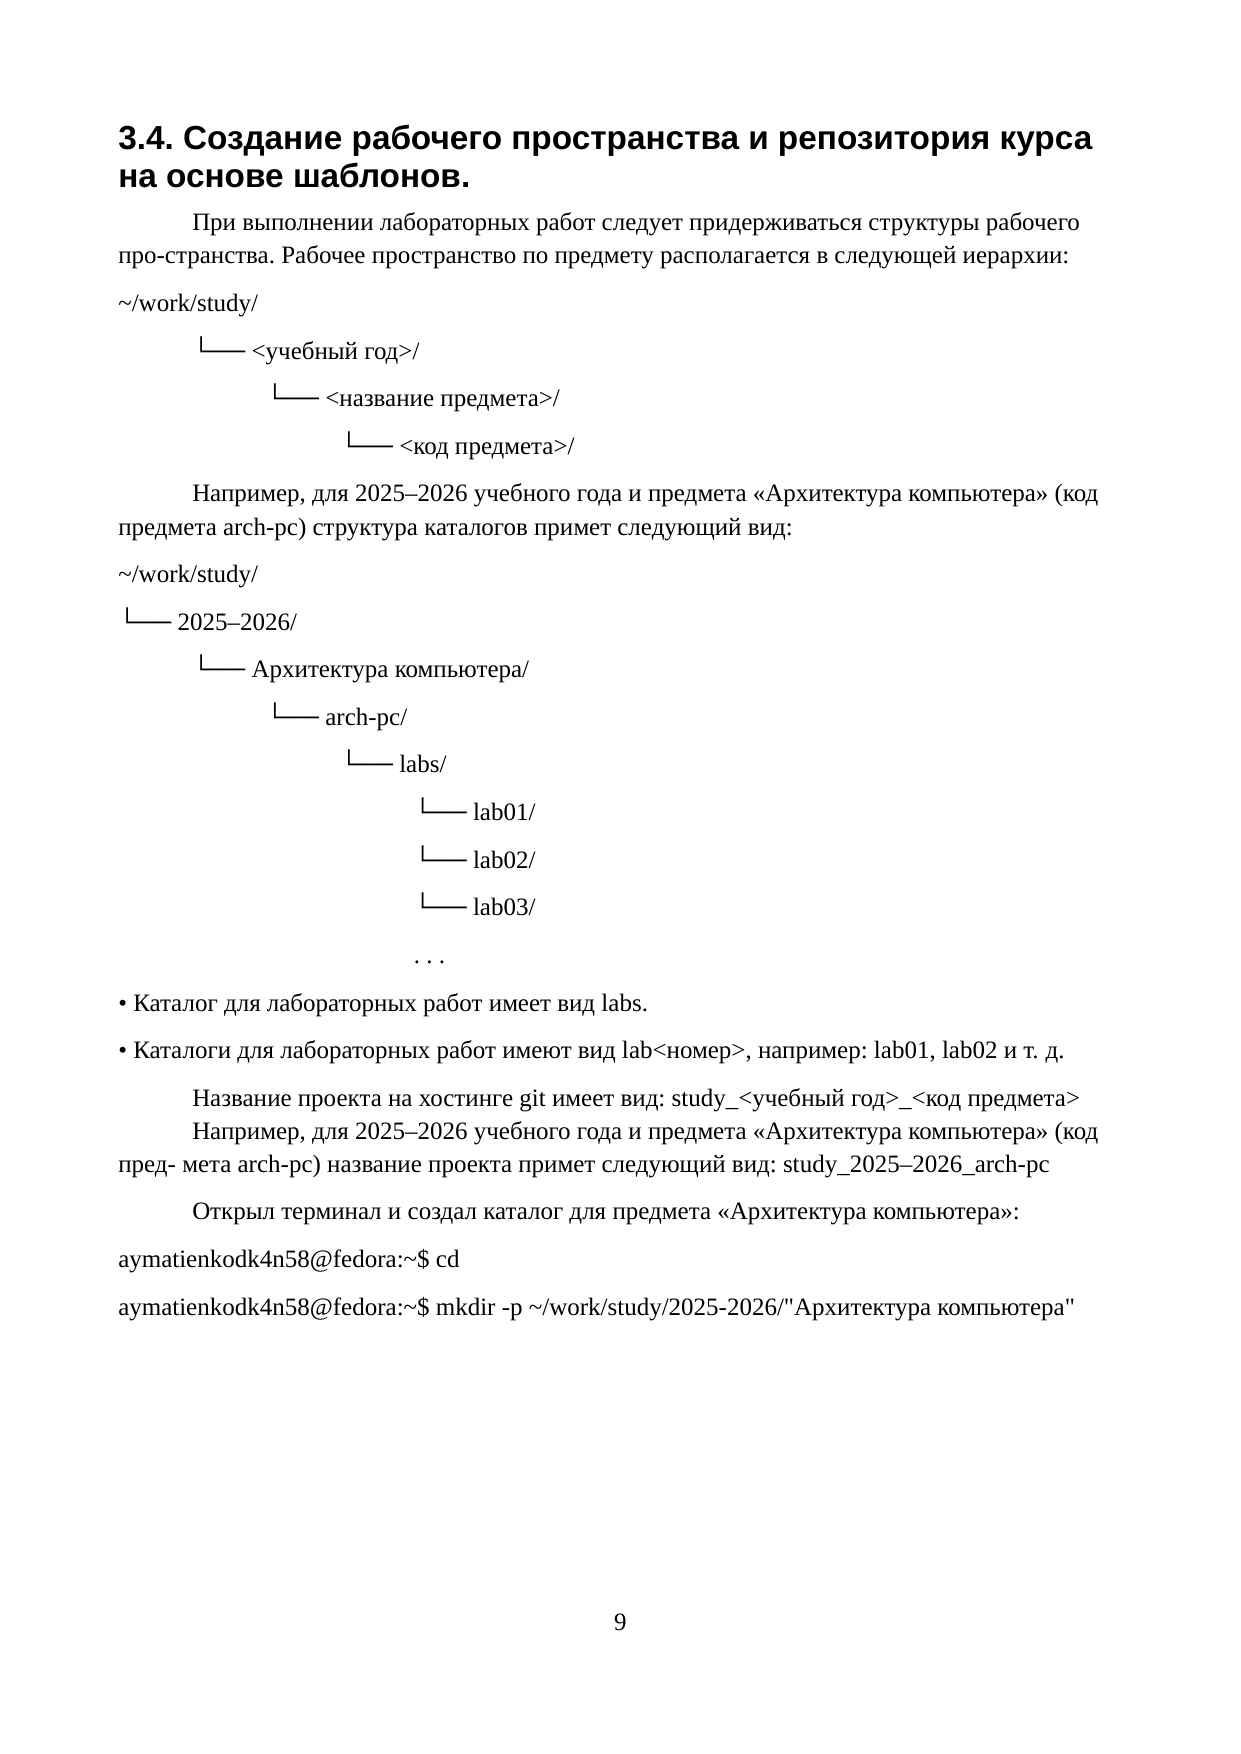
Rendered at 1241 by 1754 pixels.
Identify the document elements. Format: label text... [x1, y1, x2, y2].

text └── labs/ [118, 749, 1122, 778]
text └── <учебный год>/ [118, 336, 1122, 364]
text ~/work/study/ [118, 559, 1122, 588]
text └── <название предмета>/ [118, 383, 1122, 412]
text └── lab03/ [118, 892, 1122, 921]
text . . . [118, 940, 1122, 969]
text Например, для 2025–2026 учебного года и предмета «Архитектура компьютера» (код предмета arch-pc) структура каталогов примет следующий вид: [118, 478, 1122, 540]
text └── <код предмета>/ [118, 431, 1122, 460]
text aymatienkodk4n58@fedora:~$ cd [118, 1244, 1122, 1273]
text └── lab02/ [118, 845, 1122, 873]
text Название проекта на хостинге git имеет вид: study_<учебный год>_<код предмета> Например, для 2025–2026 учебного года и предмета «Архитектура компьютера» (код пред- мета arch-pc) название проекта примет следующий вид: study_2025–2026_arch-pc [118, 1083, 1122, 1178]
subtitle 3.4. Создание рабочего пространства и репозитория курса на основе шаблонов. [118, 118, 1122, 195]
text └── 2025–2026/ [118, 607, 1122, 636]
text └── arch-pc/ [118, 702, 1122, 731]
text aymatienkodk4n58@fedora:~$ mkdir -p ~/work/study/2025-2026/"Архитектура компьютера" [118, 1292, 1122, 1320]
text Открыл терминал и создал каталог для предмета «Архитектура компьютера»: [118, 1196, 1122, 1225]
text • Каталоги для лабораторных работ имеют вид lab<номер>, например: lab01, lab02 и т. д. [118, 1035, 1122, 1064]
text • Каталог для лабораторных работ имеет вид labs. [118, 988, 1122, 1016]
text При выполнении лабораторных работ следует придерживаться структуры рабочего про-странства. Рабочее пространство по предмету располагается в следующей иерархии: [118, 207, 1122, 269]
text ~/work/study/ [118, 288, 1122, 317]
text └── Архитектура компьютера/ [118, 654, 1122, 683]
text └── lab01/ [118, 797, 1122, 826]
